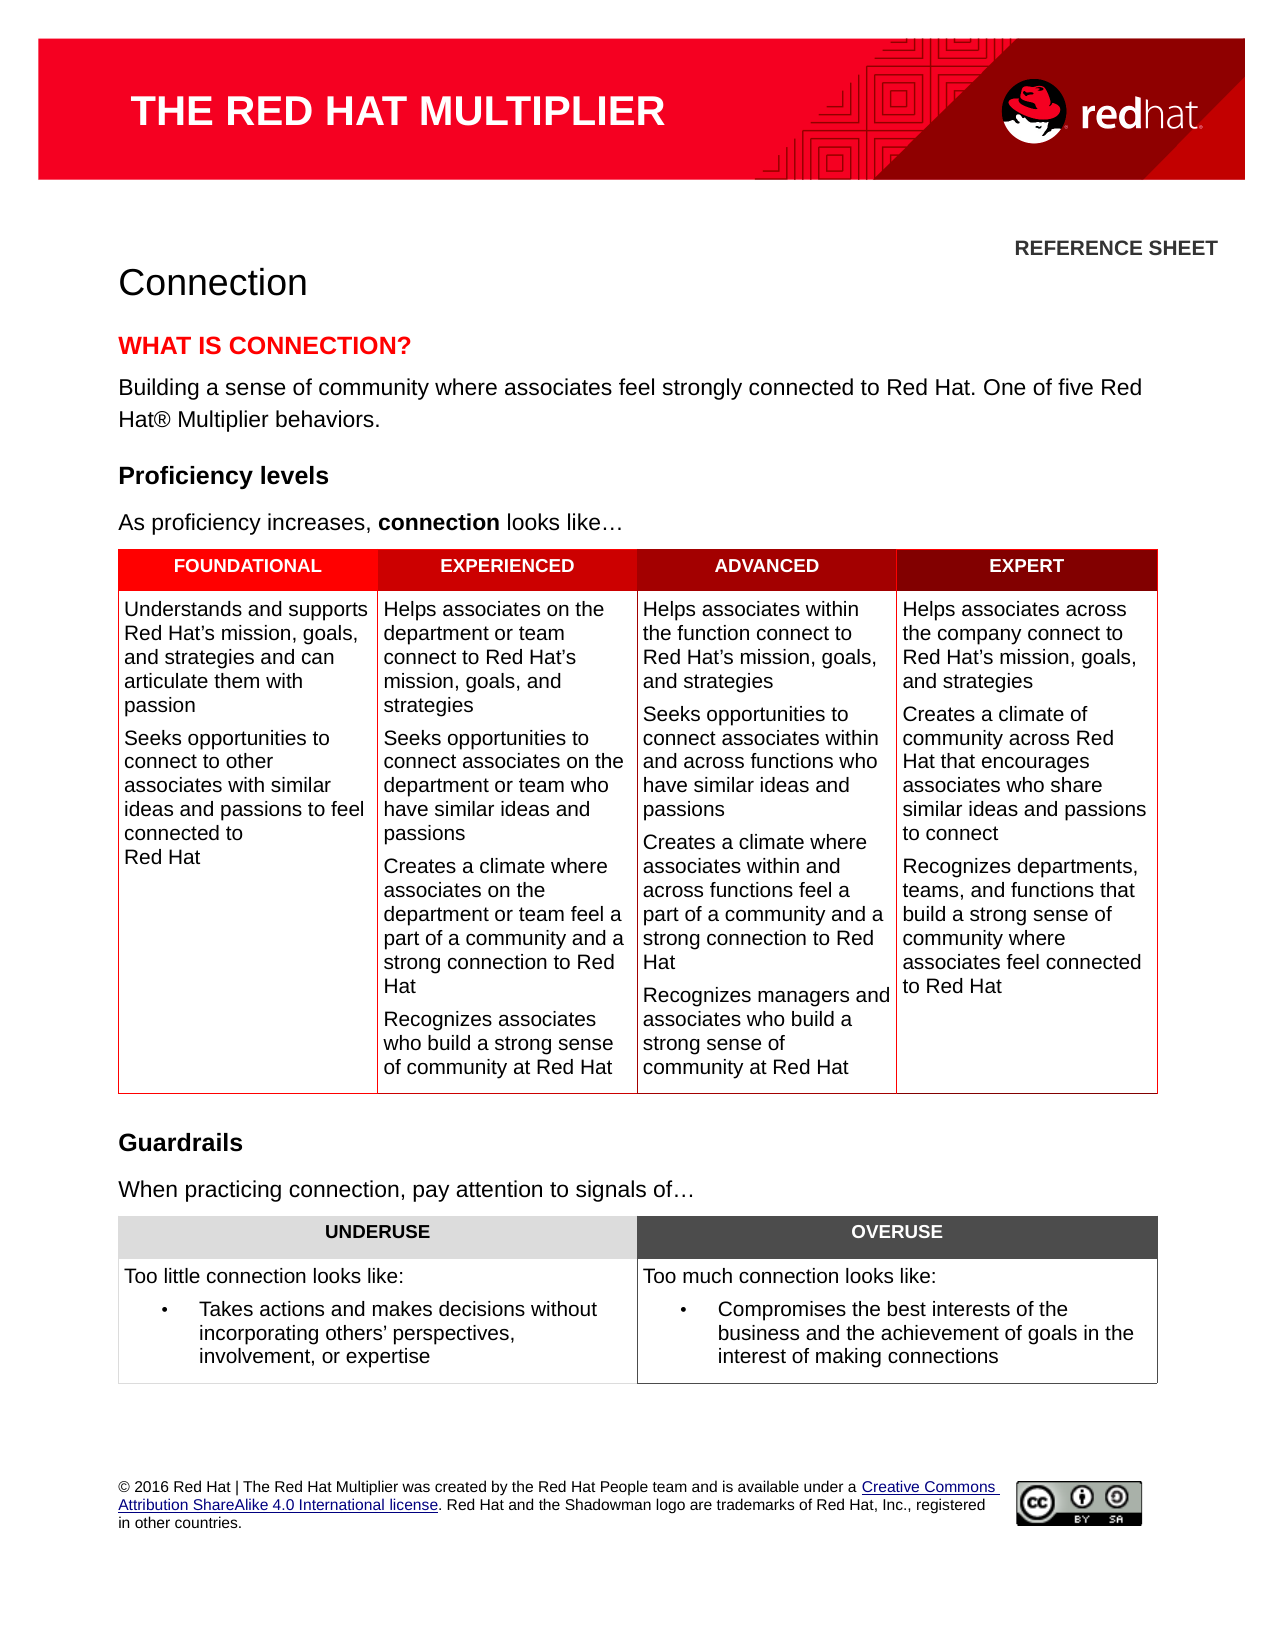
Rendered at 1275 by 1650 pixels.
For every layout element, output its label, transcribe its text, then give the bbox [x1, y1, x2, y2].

table_header EXPERIENCED [378, 550, 637, 591]
table_cell Too little connection looks like: Takes actions and makes decisions without incorporating others’ perspectives, involvement, or expertise [119, 1259, 637, 1383]
table_cell Helps associates on the department or team connect to Red Hat’s mission, goals, and strategies Seeks opportunities to connect associates on the department or team who have similar ideas and passions Creates a climate where associates on the department or team feel a part of a community and a strong connection to Red Hat Recognizes associates who build a strong sense of community at Red Hat [378, 591, 637, 1093]
table_cell Helps associates within the function connect to Red Hat’s mission, goals, and strategies Seeks opportunities to connect associates within and across functions who have similar ideas and passions Creates a climate where associates within and across functions feel a part of a community and a strong connection to Red Hat Recognizes managers and associates who build a strong sense of community at Red Hat [638, 591, 896, 1093]
table_cell Too much connection looks like: Compromises the best interests of the business and the achievement of goals in the interest of making connections [638, 1259, 1157, 1383]
table_header FOUNDATIONAL [119, 550, 377, 591]
text Building a sense of community where associates feel strongly connected to Red Hat. One of five Red Hat® Multiplier behaviors. [118, 373, 1157, 432]
table_header EXPERT [897, 550, 1157, 591]
table_cell Helps associates across the company connect to Red Hat’s mission, goals, and strategies Creates a climate of community across Red Hat that encourages associates who share similar ideas and passions to connect Recognizes departments, teams, and functions that build a strong sense of community where associates feel connected to Red Hat [897, 591, 1157, 1093]
text Guardrails [118, 1128, 1157, 1156]
title Connection [118, 218, 1157, 304]
picture [1016, 1481, 1143, 1526]
table_header ADVANCED [638, 550, 896, 591]
table_header UNDERUSE [119, 1217, 637, 1258]
text As proficiency increases, connection looks like… [118, 509, 1157, 535]
table_cell Understands and supports Red Hat’s mission, goals, and strategies and can articulate them with passion Seeks opportunities to connect to other associates with similar ideas and passions to feel connected to Red Hat [119, 591, 377, 1093]
text When practicing connection, pay attention to signals of… [118, 1176, 1157, 1202]
table_header OVERUSE [638, 1217, 1157, 1258]
text Proficiency levels [118, 461, 1157, 489]
picture [0, 0, 1275, 218]
text What is Connection? [118, 331, 1157, 360]
